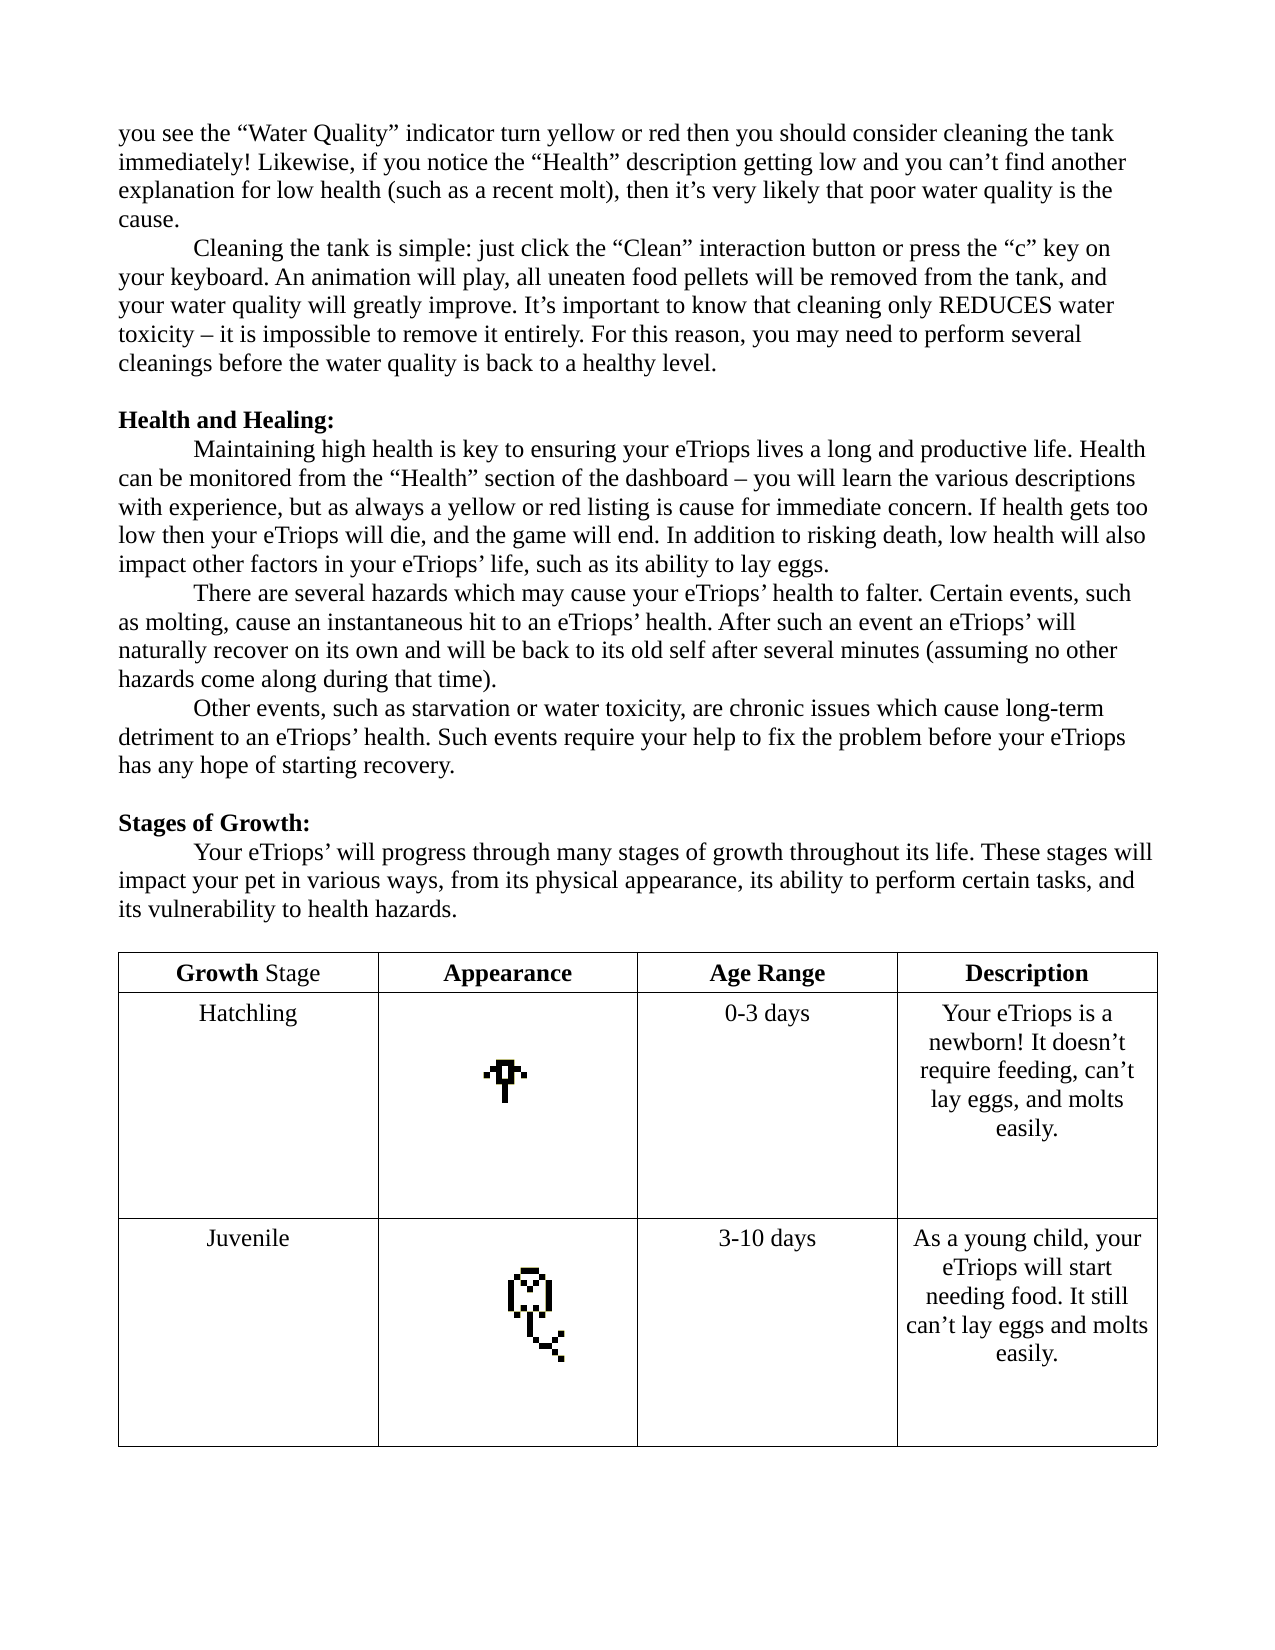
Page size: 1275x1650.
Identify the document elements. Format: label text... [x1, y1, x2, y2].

text Cleaning the tank is simple: just click the “Clean” interaction button or press the “c” key on your keyboard. An animation will play, all uneaten food pellets will be removed from the tank, and your water quality will greatly improve. It’s important to know that cleaning only REDUCES water toxicity – it is impossible to remove it entirely. For this reason, you may need to perform several cleanings before the water quality is back to a healthy level. [118, 233, 1157, 377]
table_header Age Range [638, 953, 897, 992]
text Stages of Growth: [118, 808, 1157, 837]
table_cell 3-10 days [638, 1219, 897, 1446]
table_header Growth Stage [119, 953, 378, 992]
table_header Appearance [379, 953, 637, 992]
table_cell Hatchling [119, 993, 378, 1218]
table_header Description [898, 953, 1157, 992]
text Health and Healing: [118, 406, 1157, 434]
text There are several hazards which may cause your eTriops’ health to falter. Certain events, such as molting, cause an instantaneous hit to an eTriops’ health. After such an event an eTriops’ will naturally recover on its own and will be back to its old self after several minutes (assuming no other hazards come along during that time). [118, 578, 1157, 693]
text Other events, such as starvation or water toxicity, are chronic issues which cause long-term detriment to an eTriops’ health. Such events require your help to fix the problem before your eTriops has any hope of starting recovery. [118, 693, 1157, 779]
picture [415, 998, 601, 1184]
text Maintaining high health is key to ensuring your eTriops lives a long and productive life. Health can be monitored from the “Health” section of the dashboard – you will learn the various descriptions with experience, but as always a yellow or red listing is cause for immediate concern. If health gets too low then your eTriops will die, and the game will end. In addition to risking death, low health will also impact other factors in your eTriops’ life, such as its ability to lay eggs. [118, 434, 1157, 578]
table_cell Your eTriops is a newborn! It doesn’t require feeding, can’t lay eggs, and molts easily. [898, 993, 1157, 1218]
table_cell 0-3 days [638, 993, 897, 1218]
text Your eTriops’ will progress through many stages of growth throughout its life. These stages will impact your pet in various ways, from its physical appearance, its ability to perform certain tasks, and its vulnerability to health hazards. [118, 837, 1157, 952]
text you see the “Water Quality” indicator turn yellow or red then you should consider cleaning the tank immediately! Likewise, if you notice the “Health” description getting low and you can’t find another explanation for low health (such as a recent molt), then it’s very likely that poor water quality is the cause. [118, 118, 1157, 233]
table_cell Juvenile [119, 1219, 378, 1446]
picture [413, 1223, 602, 1412]
table_cell [379, 1219, 637, 1446]
table_cell [379, 993, 637, 1218]
table_cell As a young child, your eTriops will start needing food. It still can’t lay eggs and molts easily. [898, 1219, 1157, 1446]
